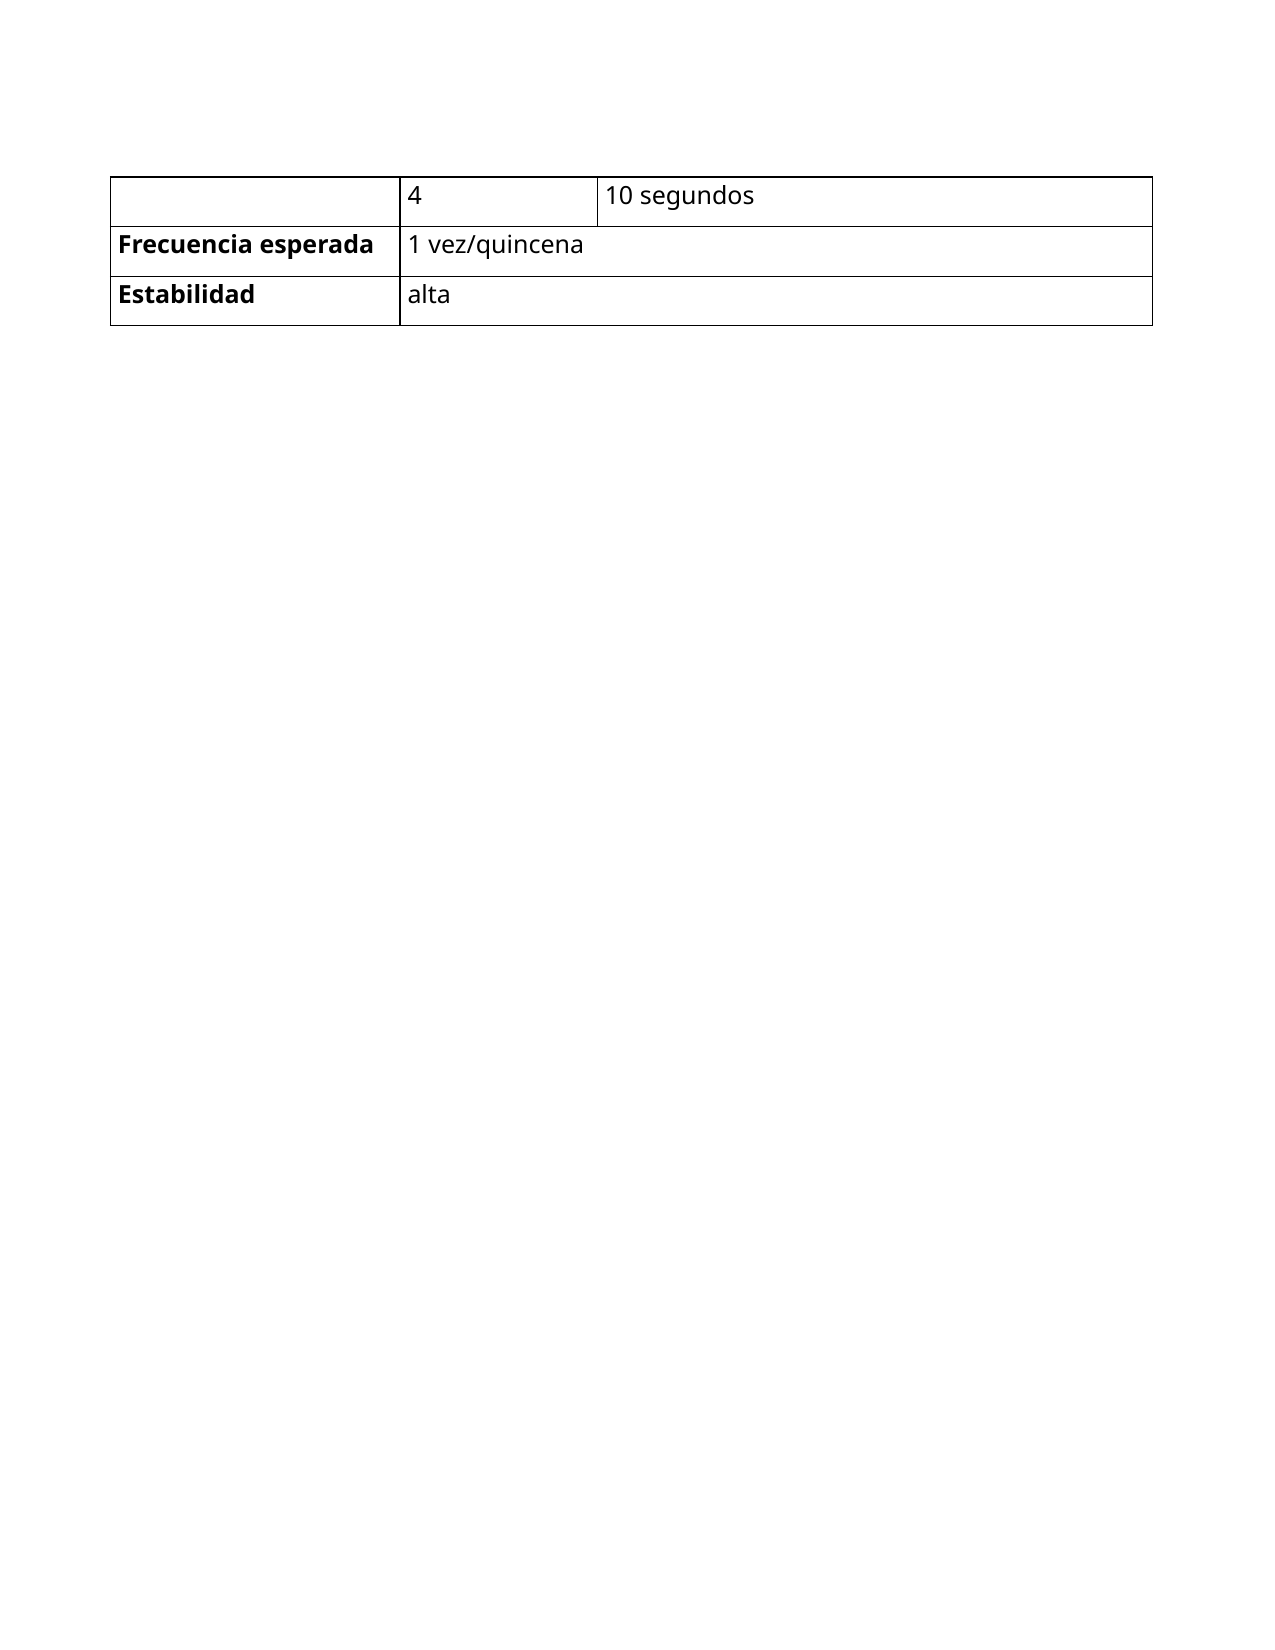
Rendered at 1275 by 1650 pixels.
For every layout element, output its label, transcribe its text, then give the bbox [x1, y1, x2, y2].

table_cell alta [401, 277, 1152, 325]
table_cell 4 [401, 178, 597, 226]
table_cell [111, 178, 399, 226]
table_cell Estabilidad [111, 277, 399, 325]
table_cell 1 vez/quincena [401, 227, 1152, 276]
table_cell 10 segundos [598, 178, 1152, 226]
table_cell Frecuencia esperada [111, 227, 399, 276]
